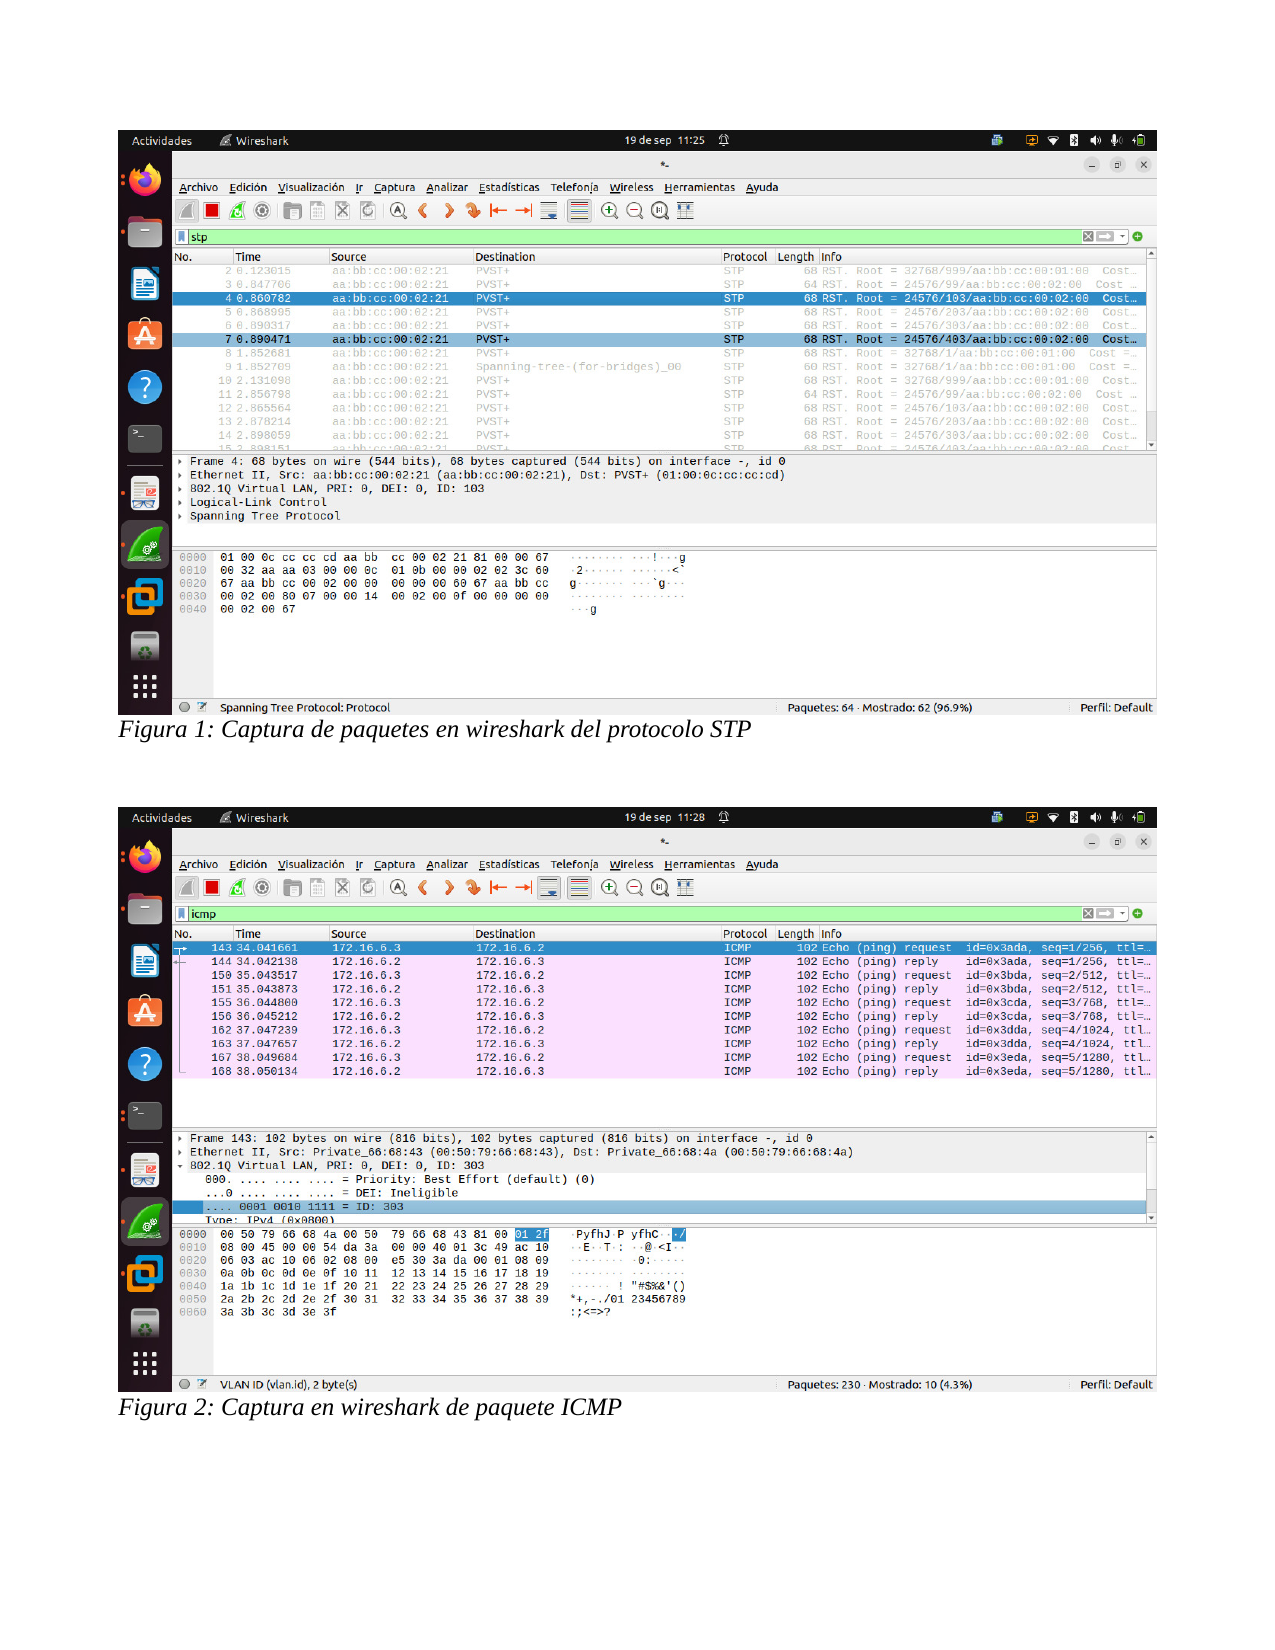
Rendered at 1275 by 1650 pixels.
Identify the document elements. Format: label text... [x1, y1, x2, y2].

text Figura 2: Captura en wireshark de paquete ICMP [118, 1392, 1157, 1420]
picture [118, 130, 1157, 715]
picture [118, 807, 1157, 1392]
text Figura 1: Captura de paquetes en wireshark del protocolo STP [118, 715, 1157, 743]
